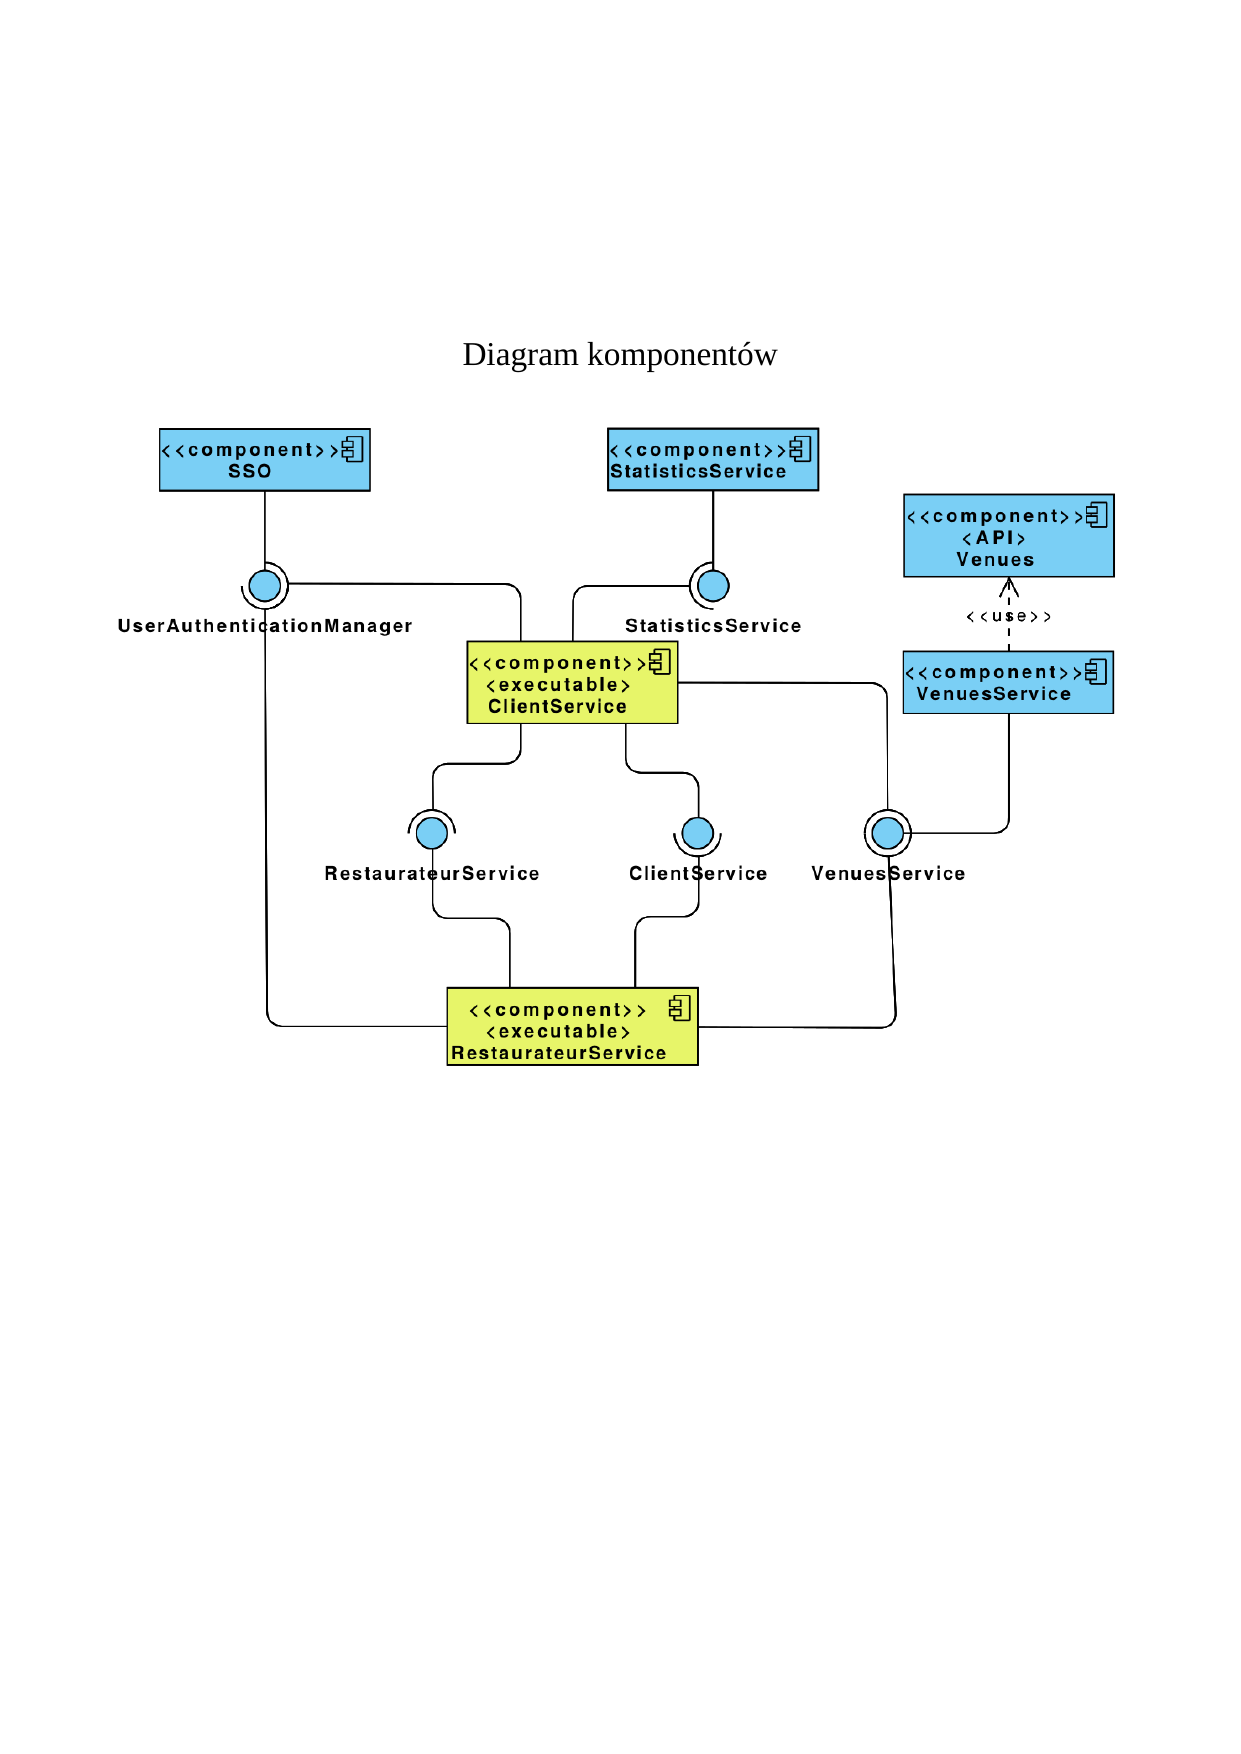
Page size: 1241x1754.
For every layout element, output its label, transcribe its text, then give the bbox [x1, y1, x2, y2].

picture [118, 410, 1123, 1074]
text Diagram komponentów [118, 334, 1122, 372]
